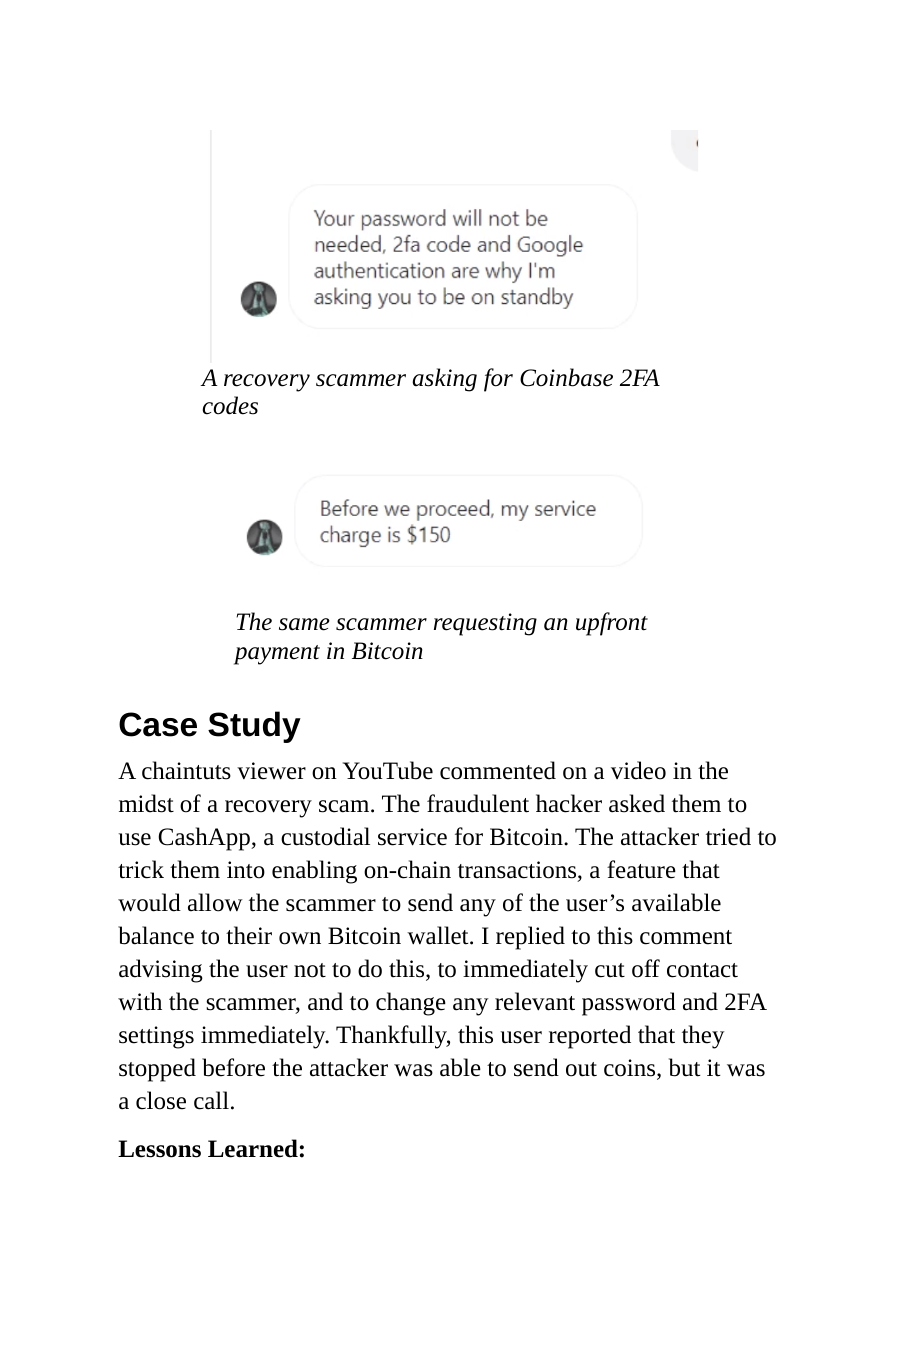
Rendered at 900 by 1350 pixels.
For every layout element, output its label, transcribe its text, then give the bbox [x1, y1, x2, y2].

text A recovery scammer asking for Coinbase 2FA codes [202, 363, 698, 420]
picture [201, 130, 699, 363]
text The same scammer requesting an upfront payment in Bitcoin [235, 608, 665, 665]
picture [234, 451, 666, 608]
text A chaintuts viewer on YouTube commented on a video in the midst of a recovery scam. The fraudulent hacker asked them to use CashApp, a custodial service for Bitcoin. The attacker tried to trick them into enabling on-chain transactions, a feature that would allow the scammer to send any of the user’s available balance to their own Bitcoin wallet. I replied to this comment advising the user not to do this, to immediately cut off contact with the scammer, and to change any relevant password and 2FA settings immediately. Thankfully, this user reported that they stopped before the attacker was able to send out coins, but it was a close call. [118, 756, 782, 1115]
text Lessons Learned: [118, 1134, 782, 1162]
subtitle Case Study [118, 705, 782, 743]
